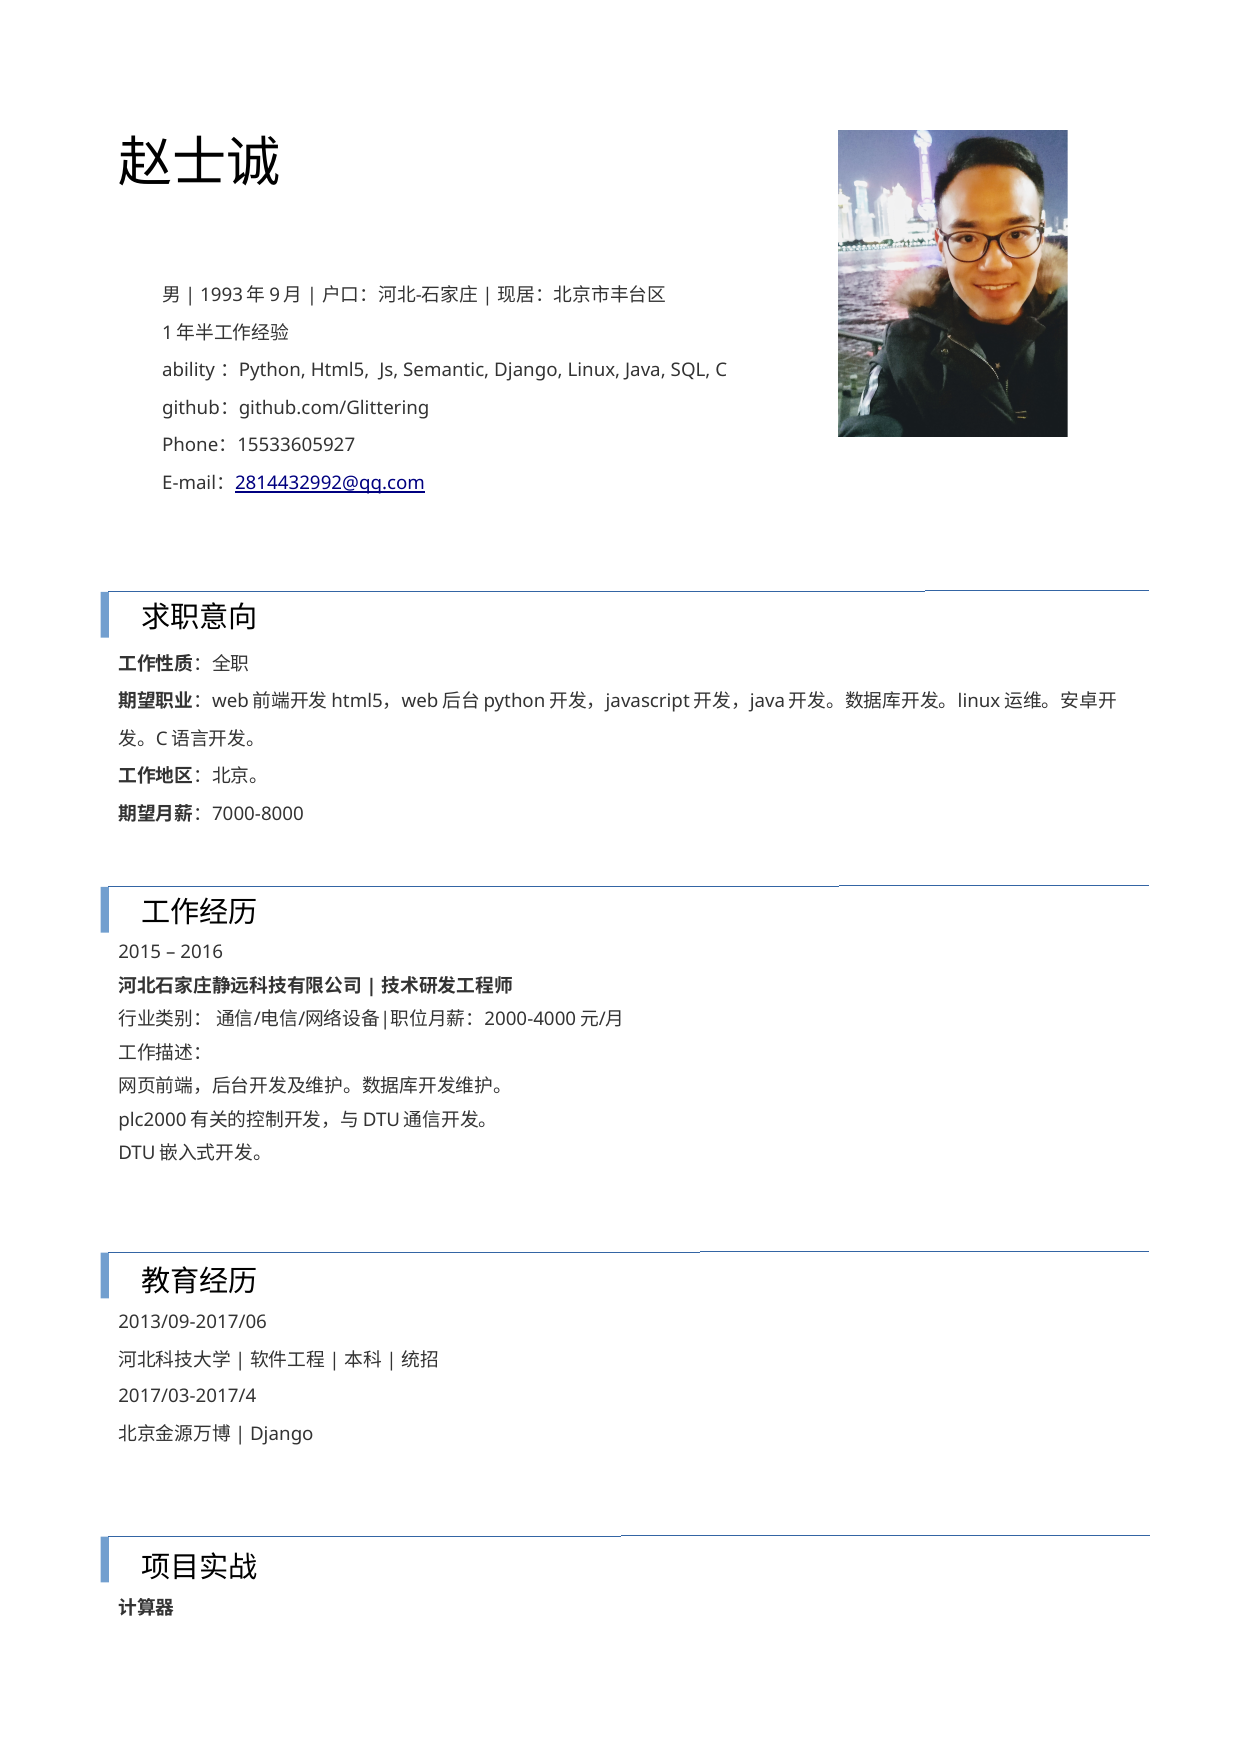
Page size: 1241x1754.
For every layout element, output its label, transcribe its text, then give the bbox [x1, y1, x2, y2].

text 河北科技大学 | 软件工程 | 本科 | 统招 [118, 1345, 1122, 1372]
text 北京金源万博 | Django [118, 1418, 1122, 1446]
text ability ：Python, Html5, Js, Semantic, Django, Linux, Java, SQL, C [118, 355, 838, 382]
text 2013/09-2017/06 [118, 1245, 1122, 1334]
text [1068, 355, 1122, 382]
text 行业类别： 通信/电信/网络设备|职位月薪：2000-4000元/月 [118, 1004, 1122, 1031]
text 工作性质：全职 [118, 577, 1122, 675]
text 工作地区：北京。 [118, 761, 1122, 788]
text E-mail：2814432992@qq.com [118, 468, 1122, 495]
text 男 | 1993年9月 | 户口：河北-石家庄 | 现居：北京市丰台区 [118, 280, 838, 307]
text 2017/03-2017/4 [118, 1382, 1122, 1408]
text [1068, 280, 1122, 307]
text 期望月薪：7000-8000 [118, 798, 1122, 826]
text github：github.com/Glittering [118, 392, 838, 420]
text 期望职业：web前端开发html5，web后台python开发，javascript开发，java开发。数据库开发。linux运维。安卓开发。C语言开发。 [118, 686, 1122, 751]
subtitle 计算器 [118, 1528, 1122, 1620]
text [1068, 392, 1122, 420]
text [1068, 317, 1122, 344]
text 工作描述： 网页前端，后台开发及维护。数据库开发维护。 plc2000有关的控制开发，与DTU通信开发。 DTU嵌入式开发。 [118, 1037, 1122, 1165]
text Phone：15533605927 [118, 430, 1122, 457]
picture [838, 130, 1068, 437]
text 赵士诚 [118, 118, 1122, 197]
text 2015 – 2016 [118, 872, 1122, 964]
text 1年半工作经验 [118, 317, 838, 344]
text 河北石家庄静远科技有限公司 | 技术研发工程师 [118, 971, 1122, 998]
